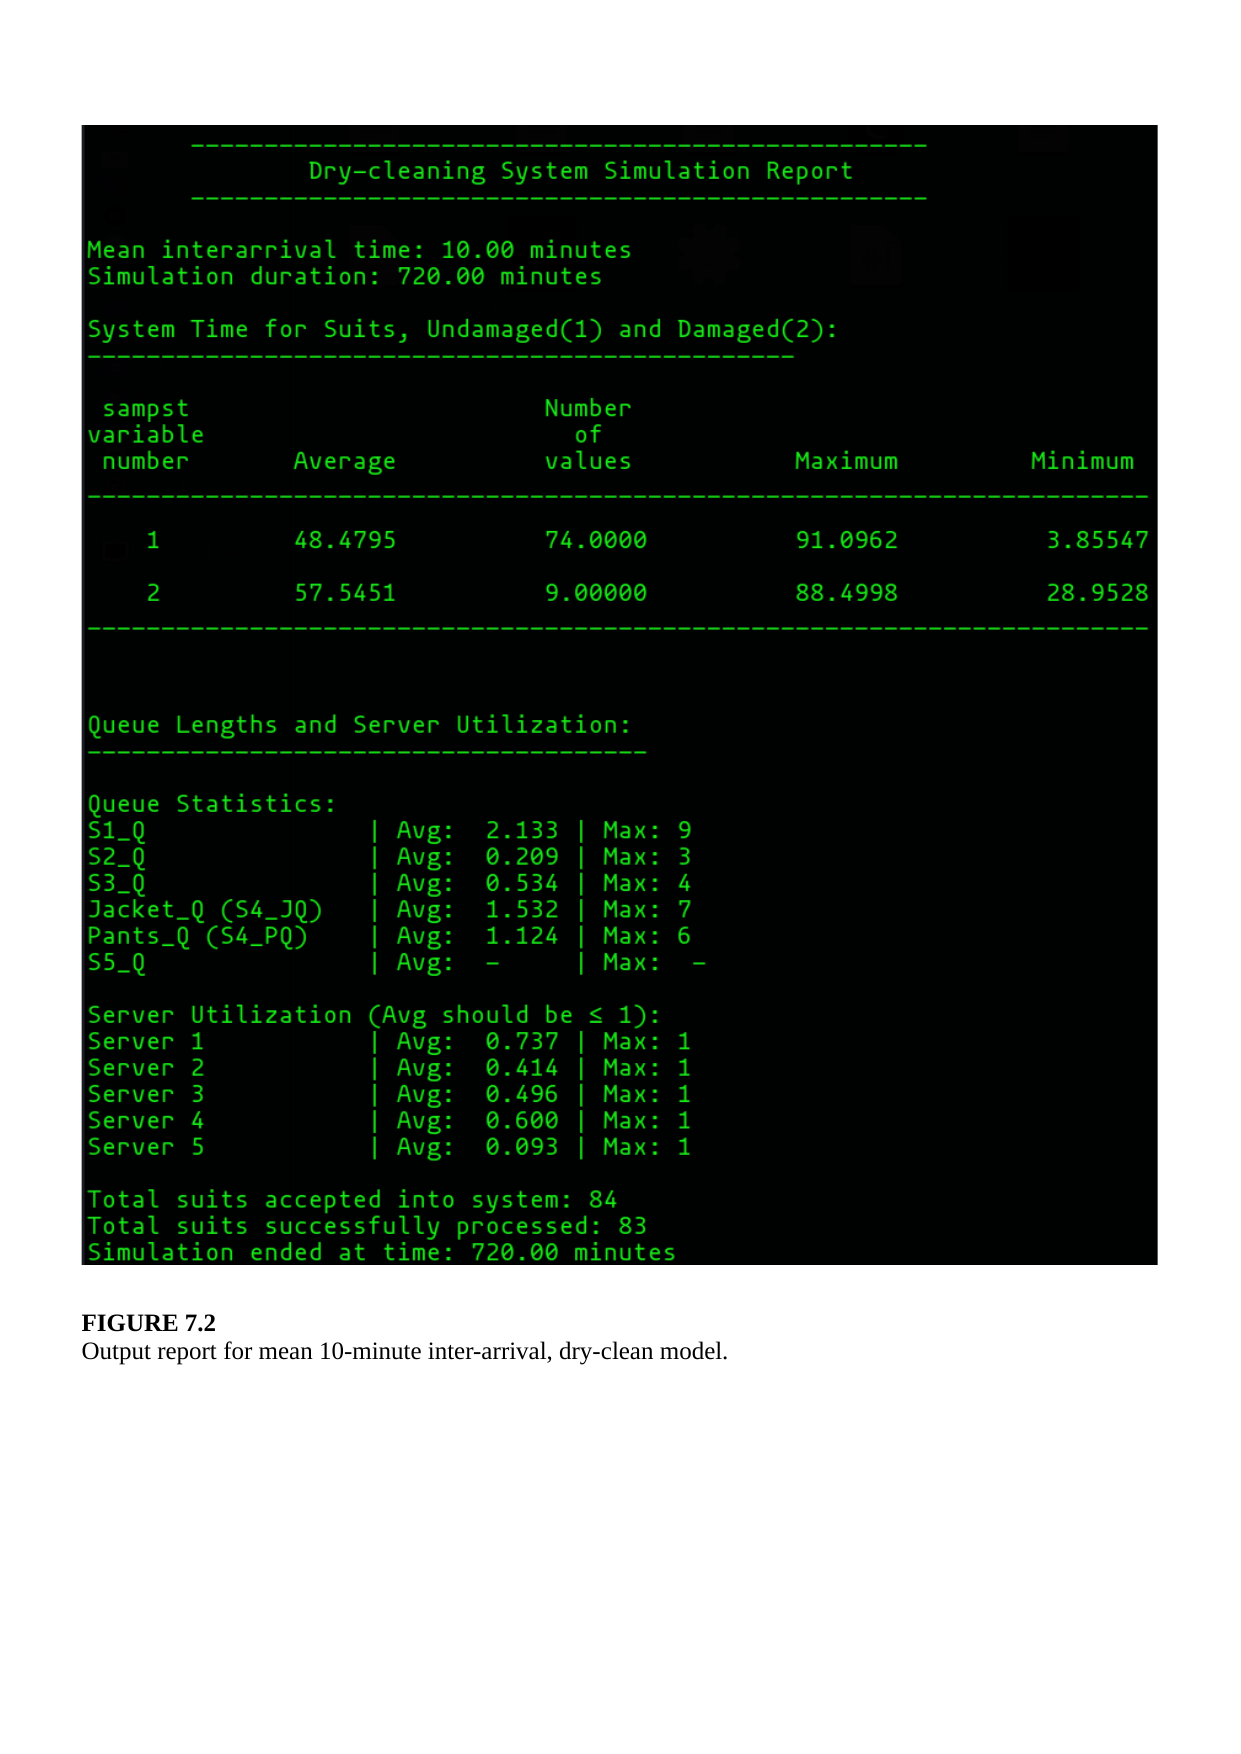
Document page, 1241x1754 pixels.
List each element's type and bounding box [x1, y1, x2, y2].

picture [81, 125, 1158, 1265]
